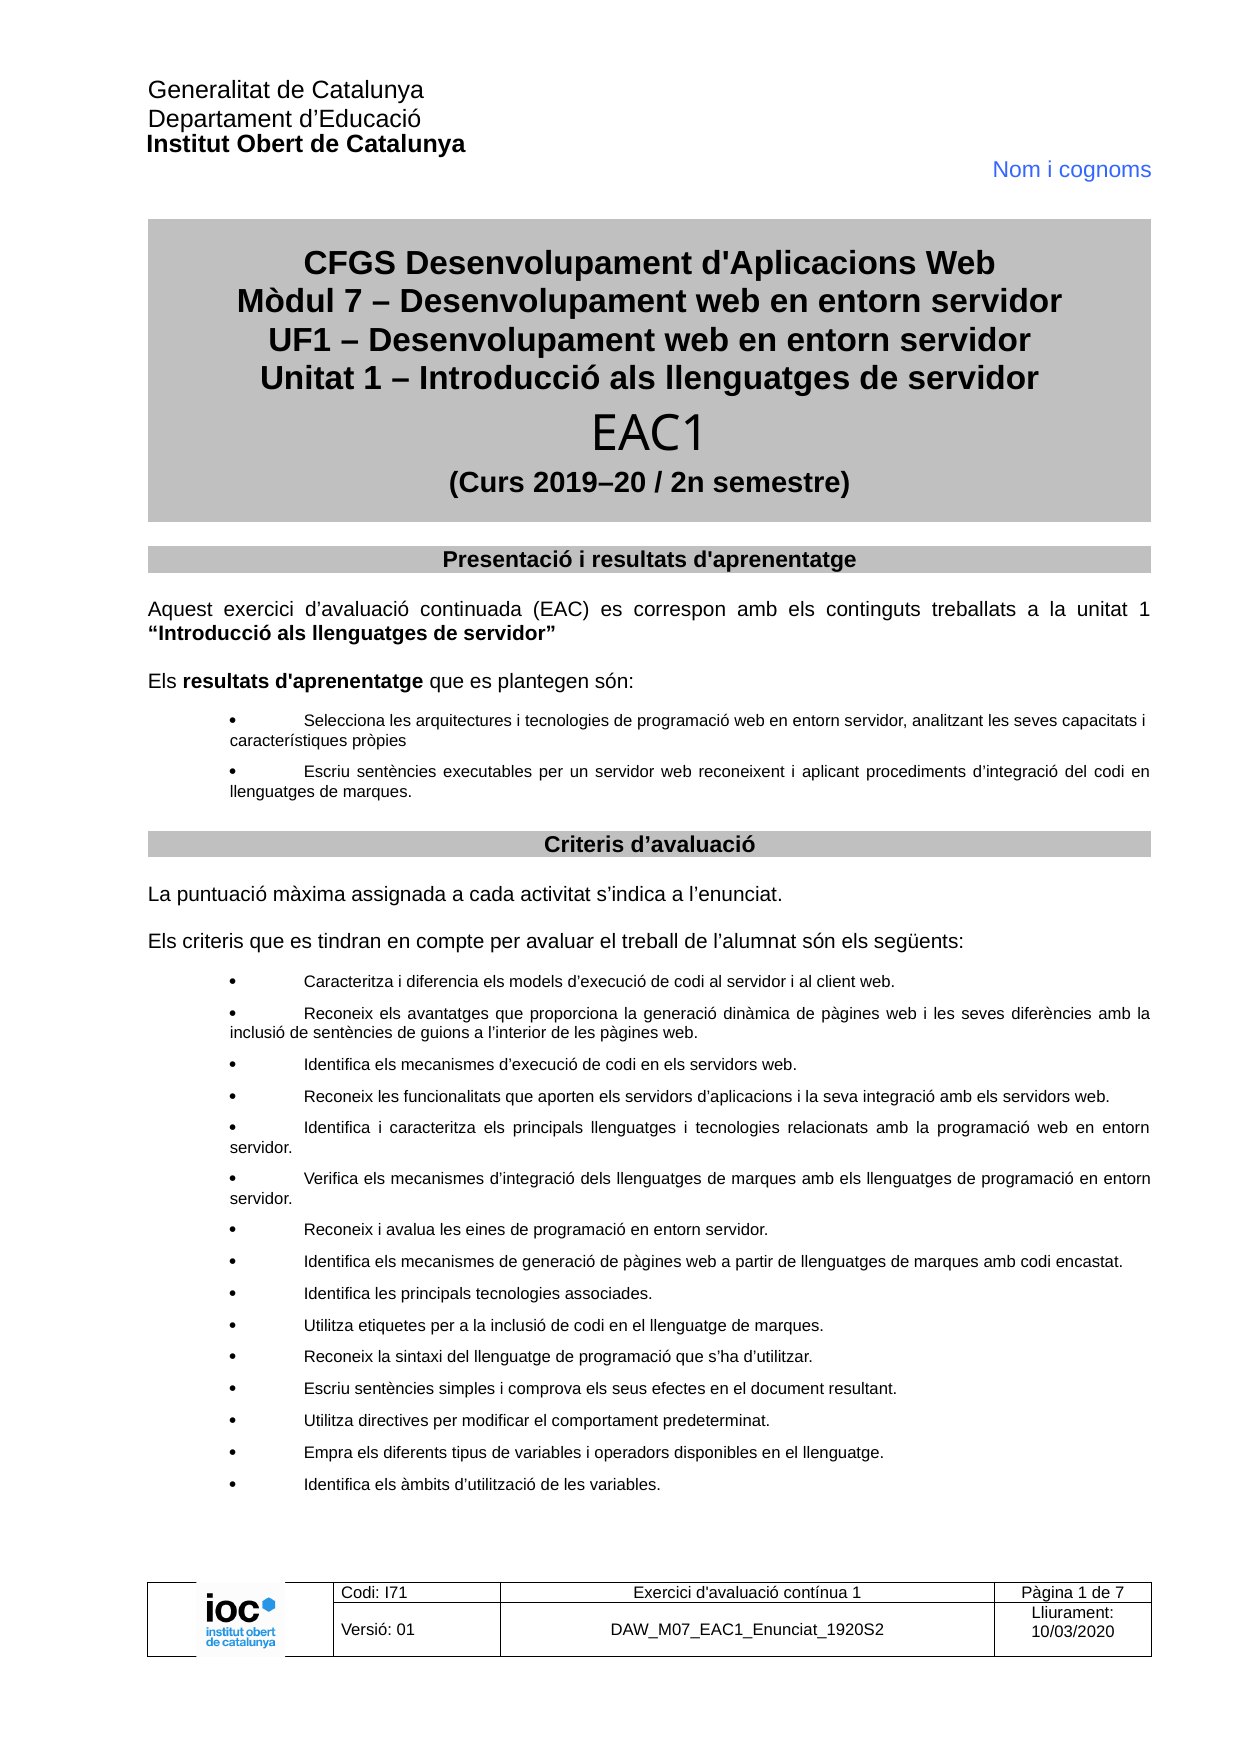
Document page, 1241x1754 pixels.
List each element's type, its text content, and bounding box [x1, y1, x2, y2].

list Empra els diferents tipus de variables i operadors disponibles en el llenguatge. [229, 1442, 1151, 1462]
list Reconeix les funcionalitats que aporten els servidors d’aplicacions i la seva integració amb els servidors web. [229, 1086, 1151, 1106]
text EAC1 [148, 397, 1151, 465]
list Reconeix i avalua les eines de programació en entorn servidor. [229, 1220, 1151, 1239]
text Criteris d’avaluació [148, 831, 1151, 857]
list Selecciona les arquitectures i tecnologies de programació web en entorn servidor, analitzant les seves capacitats i característiques pròpies [229, 711, 1151, 750]
subtitle Unitat 1 – Introducció als llenguatges de servidor [148, 358, 1151, 397]
text Els criteris que es tindran en compte per avaluar el treball de l’alumnat són els següents: [148, 929, 1151, 953]
picture [196, 1582, 286, 1657]
list Identifica els àmbits d’utilització de les variables. [229, 1474, 1151, 1493]
list Utilitza etiquetes per a la inclusió de codi en el llenguatge de marques. [229, 1315, 1151, 1335]
list Verifica els mecanismes d’integració dels llenguatges de marques amb els llenguatges de programació en entorn servidor. [229, 1169, 1151, 1208]
list Identifica i caracteritza els principals llenguatges i tecnologies relacionats amb la programació web en entorn servidor. [229, 1118, 1151, 1157]
subtitle UF1 – Desenvolupament web en entorn servidor [148, 320, 1151, 358]
subtitle Mòdul 7 – Desenvolupament web en entorn servidor [148, 281, 1151, 320]
list Caracteritza i diferencia els models d’execució de codi al servidor i al client web. [229, 972, 1151, 991]
list Reconeix la sintaxi del llenguatge de programació que s’ha d’utilitzar. [229, 1347, 1151, 1366]
list Identifica els mecanismes de generació de pàgines web a partir de llenguatges de marques amb codi encastat. [229, 1252, 1151, 1271]
text La puntuació màxima assignada a cada activitat s’indica a l’enunciat. [148, 881, 1151, 905]
text Els resultats d'aprenentatge que es plantegen són: [148, 668, 1151, 692]
list Identifica les principals tecnologies associades. [229, 1284, 1151, 1303]
list Escriu sentències executables per un servidor web reconeixent i aplicant procediments d’integració del codi en llenguatges de marques. [229, 762, 1151, 801]
list Escriu sentències simples i comprova els seus efectes en el document resultant. [229, 1379, 1151, 1398]
list Utilitza directives per modificar el comportament predeterminat. [229, 1411, 1151, 1430]
text Presentació i resultats d'aprenentatge [148, 546, 1151, 573]
list Reconeix els avantatges que proporciona la generació dinàmica de pàgines web i les seves diferències amb la inclusió de sentències de guions a l’interior de les pàgines web. [229, 1004, 1151, 1042]
text (Curs 2019–20 / 2n semestre) [148, 465, 1151, 498]
list Identifica els mecanismes d’execució de codi en els servidors web. [229, 1055, 1151, 1074]
text CFGS Desenvolupament d'Aplicacions Web [148, 243, 1151, 281]
text Aquest exercici d’avaluació continuada (EAC) es correspon amb els continguts treballats a la unitat 1 “Introducció als llenguatges de servidor” [148, 597, 1151, 644]
